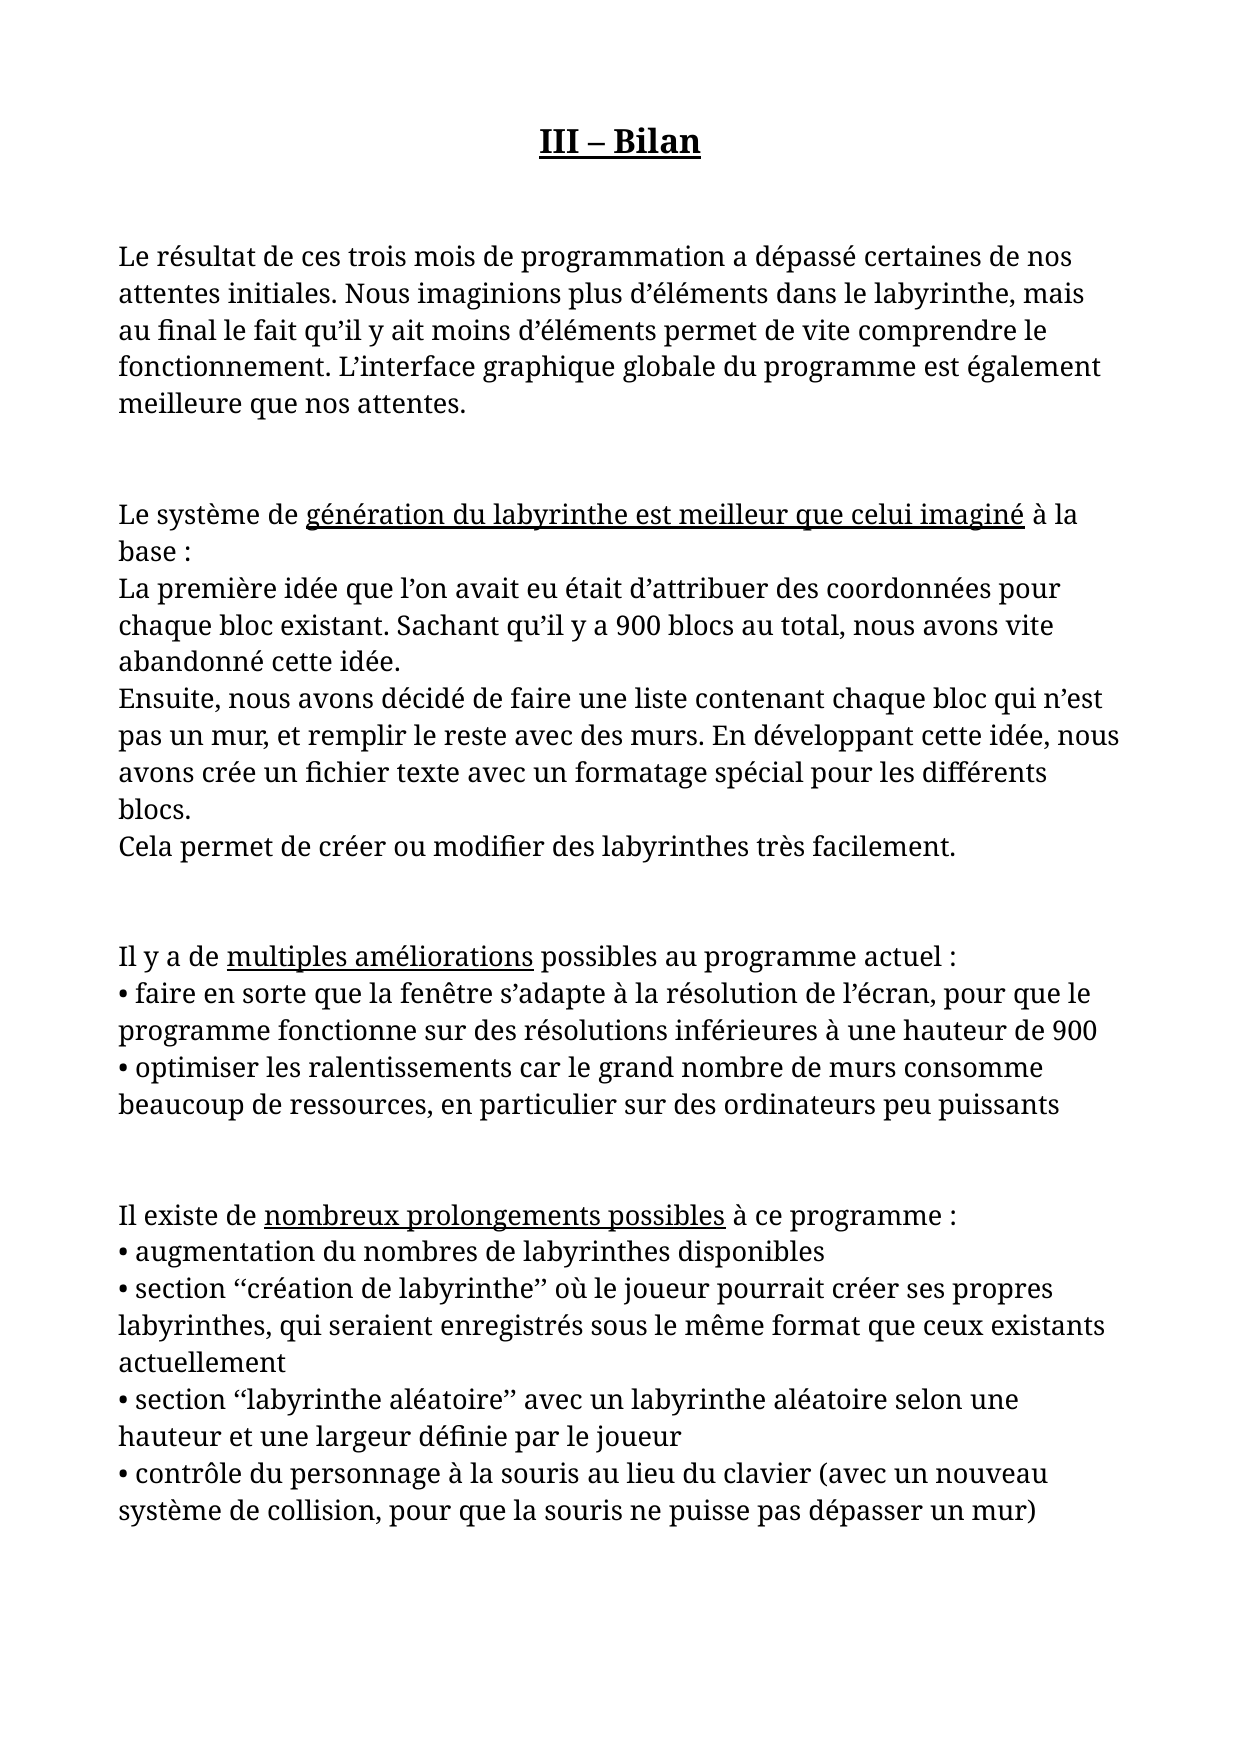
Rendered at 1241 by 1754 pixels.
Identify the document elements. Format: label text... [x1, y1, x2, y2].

text Le système de génération du labyrinthe est meilleur que celui imaginé à la base : [118, 495, 1122, 569]
text • section ‘‘création de labyrinthe’’ où le joueur pourrait créer ses propres labyrinthes, qui seraient enregistrés sous le même format que ceux existants actuellement [118, 1270, 1122, 1380]
text Ensuite, nous avons décidé de faire une liste contenant chaque bloc qui n’est pas un mur, et remplir le reste avec des murs. En développant cette idée, nous avons crée un fichier texte avec un formatage spécial pour les différents blocs. [118, 680, 1122, 827]
text • section ‘‘labyrinthe aléatoire’’ avec un labyrinthe aléatoire selon une hauteur et une largeur définie par le joueur [118, 1380, 1122, 1454]
text • faire en sorte que la fenêtre s’adapte à la résolution de l’écran, pour que le programme fonctionne sur des résolutions inférieures à une hauteur de 900 [118, 975, 1122, 1048]
text Cela permet de créer ou modifier des labyrinthes très facilement. [118, 827, 1122, 864]
text III – Bilan [118, 118, 1122, 163]
text Le résultat de ces trois mois de programmation a dépassé certaines de nos attentes initiales. Nous imaginions plus d’éléments dans le labyrinthe, mais au final le fait qu’il y ait moins d’éléments permet de vite comprendre le fonctionnement. L’interface graphique globale du programme est également meilleure que nos attentes. [118, 237, 1122, 422]
text Il y a de multiples améliorations possibles au programme actuel : [118, 938, 1122, 975]
text • optimiser les ralentissements car le grand nombre de murs consomme beaucoup de ressources, en particulier sur des ordinateurs peu puissants [118, 1048, 1122, 1122]
text Il existe de nombreux prolongements possibles à ce programme : [118, 1196, 1122, 1233]
text La première idée que l’on avait eu était d’attribuer des coordonnées pour chaque bloc existant. Sachant qu’il y a 900 blocs au total, nous avons vite abandonné cette idée. [118, 569, 1122, 680]
text • contrôle du personnage à la souris au lieu du clavier (avec un nouveau système de collision, pour que la souris ne puisse pas dépasser un mur) [118, 1454, 1122, 1528]
text • augmentation du nombres de labyrinthes disponibles [118, 1233, 1122, 1270]
